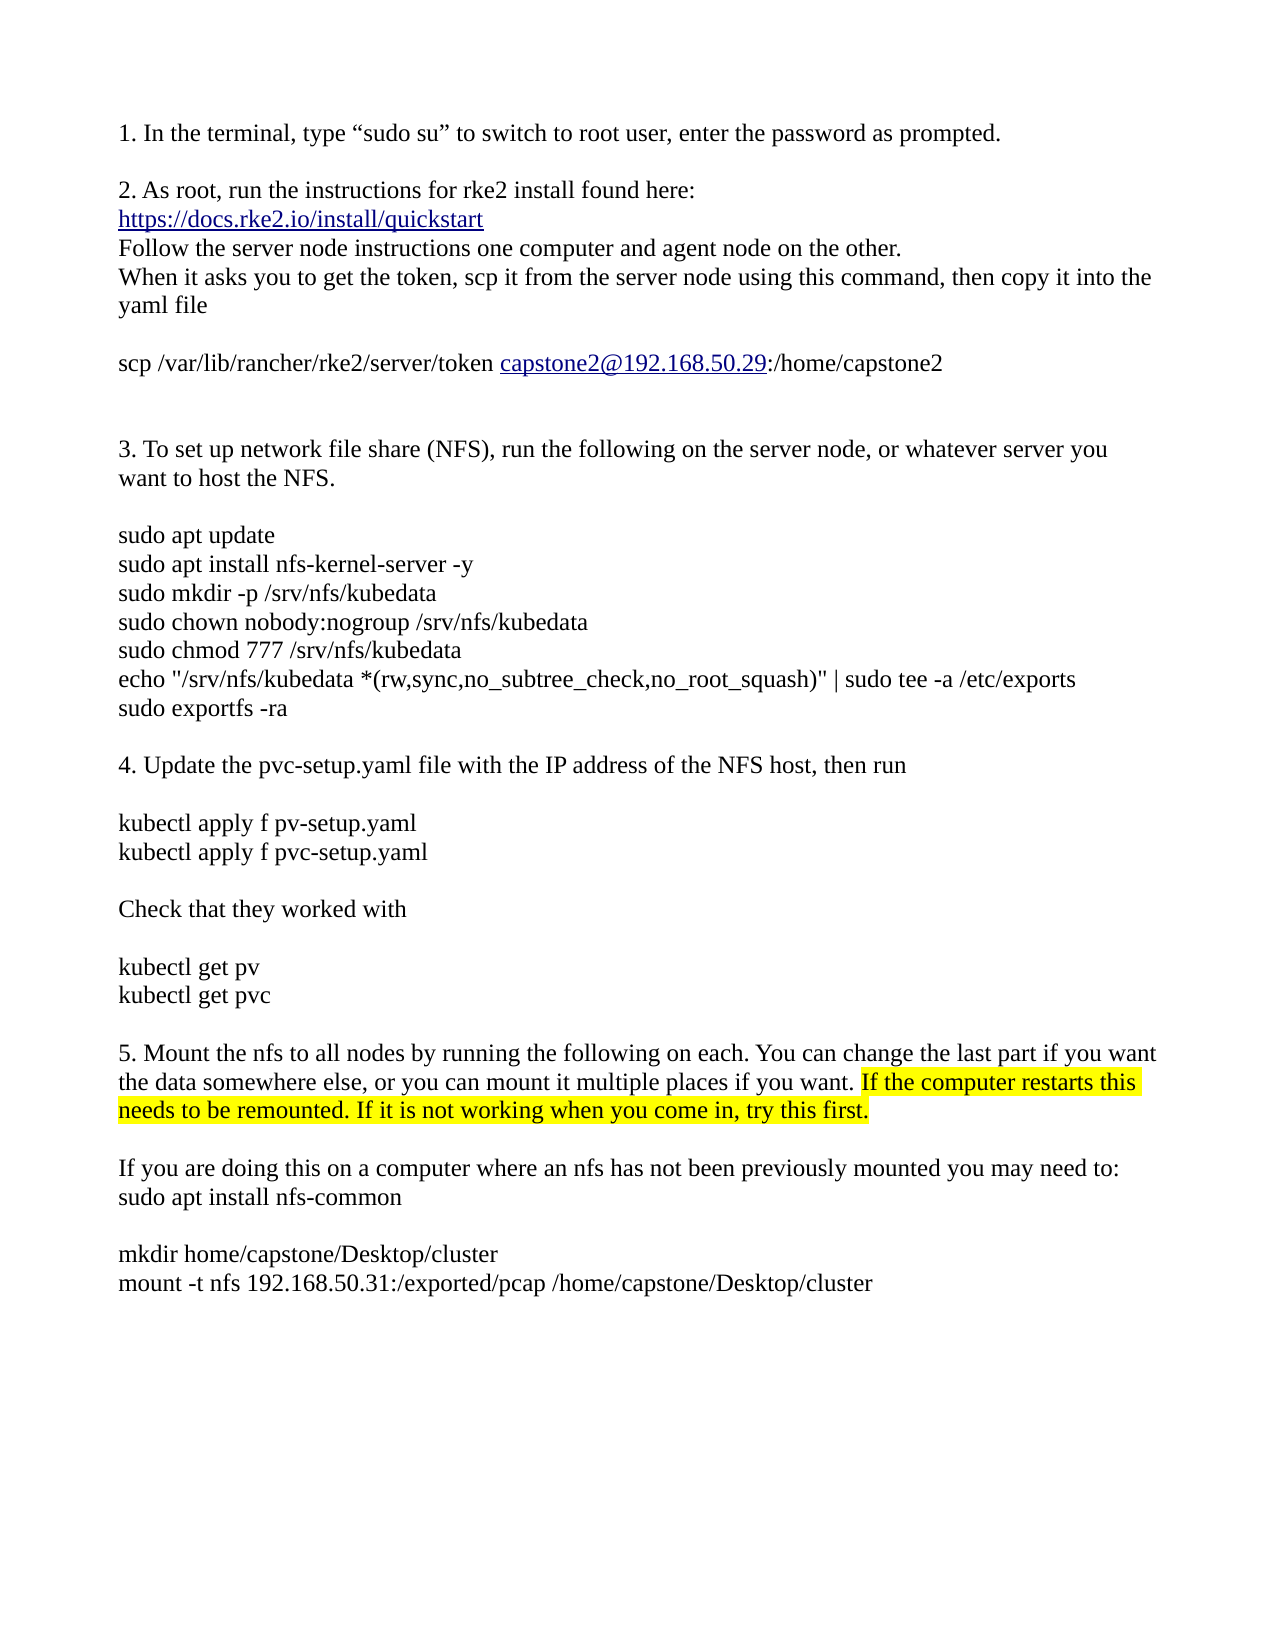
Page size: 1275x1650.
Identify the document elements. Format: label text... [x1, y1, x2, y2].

text sudo apt update [118, 521, 1157, 549]
text kubectl get pv [118, 952, 1157, 981]
text mount -t nfs 192.168.50.31:/exported/pcap /home/capstone/Desktop/cluster [118, 1268, 1157, 1297]
text 3. To set up network file share (NFS), run the following on the server node, or whatever server you want to host the NFS. [118, 434, 1157, 492]
text 2. As root, run the instructions for rke2 install found here: [118, 176, 1157, 204]
text 5. Mount the nfs to all nodes by running the following on each. You can change the last part if you want the data somewhere else, or you can mount it multiple places if you want. If the computer restarts this needs to be remounted. If it is not working when you come in, try this first. [118, 1038, 1157, 1124]
text Check that they worked with [118, 894, 1157, 923]
text 1. In the terminal, type “sudo su” to switch to root user, enter the password as prompted. [118, 118, 1157, 147]
text sudo exportfs -ra [118, 693, 1157, 722]
text mkdir home/capstone/Desktop/cluster [118, 1239, 1157, 1268]
text Follow the server node instructions one computer and agent node on the other. [118, 233, 1157, 262]
text 4. Update the pvc-setup.yaml file with the IP address of the NFS host, then run [118, 751, 1157, 779]
text sudo chown nobody:nogroup /srv/nfs/kubedata [118, 607, 1157, 636]
text kubectl apply f pv-setup.yaml [118, 808, 1157, 837]
text sudo apt install nfs-common [118, 1182, 1157, 1211]
text When it asks you to get the token, scp it from the server node using this command, then copy it into the yaml file [118, 262, 1157, 319]
text scp /var/lib/rancher/rke2/server/token capstone2@192.168.50.29:/home/capstone2 [118, 348, 1157, 377]
text https://docs.rke2.io/install/quickstart [118, 204, 1157, 233]
text kubectl apply f pvc-setup.yaml [118, 837, 1157, 866]
text sudo chmod 777 /srv/nfs/kubedata [118, 636, 1157, 664]
text kubectl get pvc [118, 981, 1157, 1009]
text sudo mkdir -p /srv/nfs/kubedata [118, 578, 1157, 607]
text If you are doing this on a computer where an nfs has not been previously mounted you may need to: [118, 1153, 1157, 1182]
text echo "/srv/nfs/kubedata *(rw,sync,no_subtree_check,no_root_squash)" | sudo tee -a /etc/exports [118, 664, 1157, 693]
text sudo apt install nfs-kernel-server -y [118, 549, 1157, 578]
